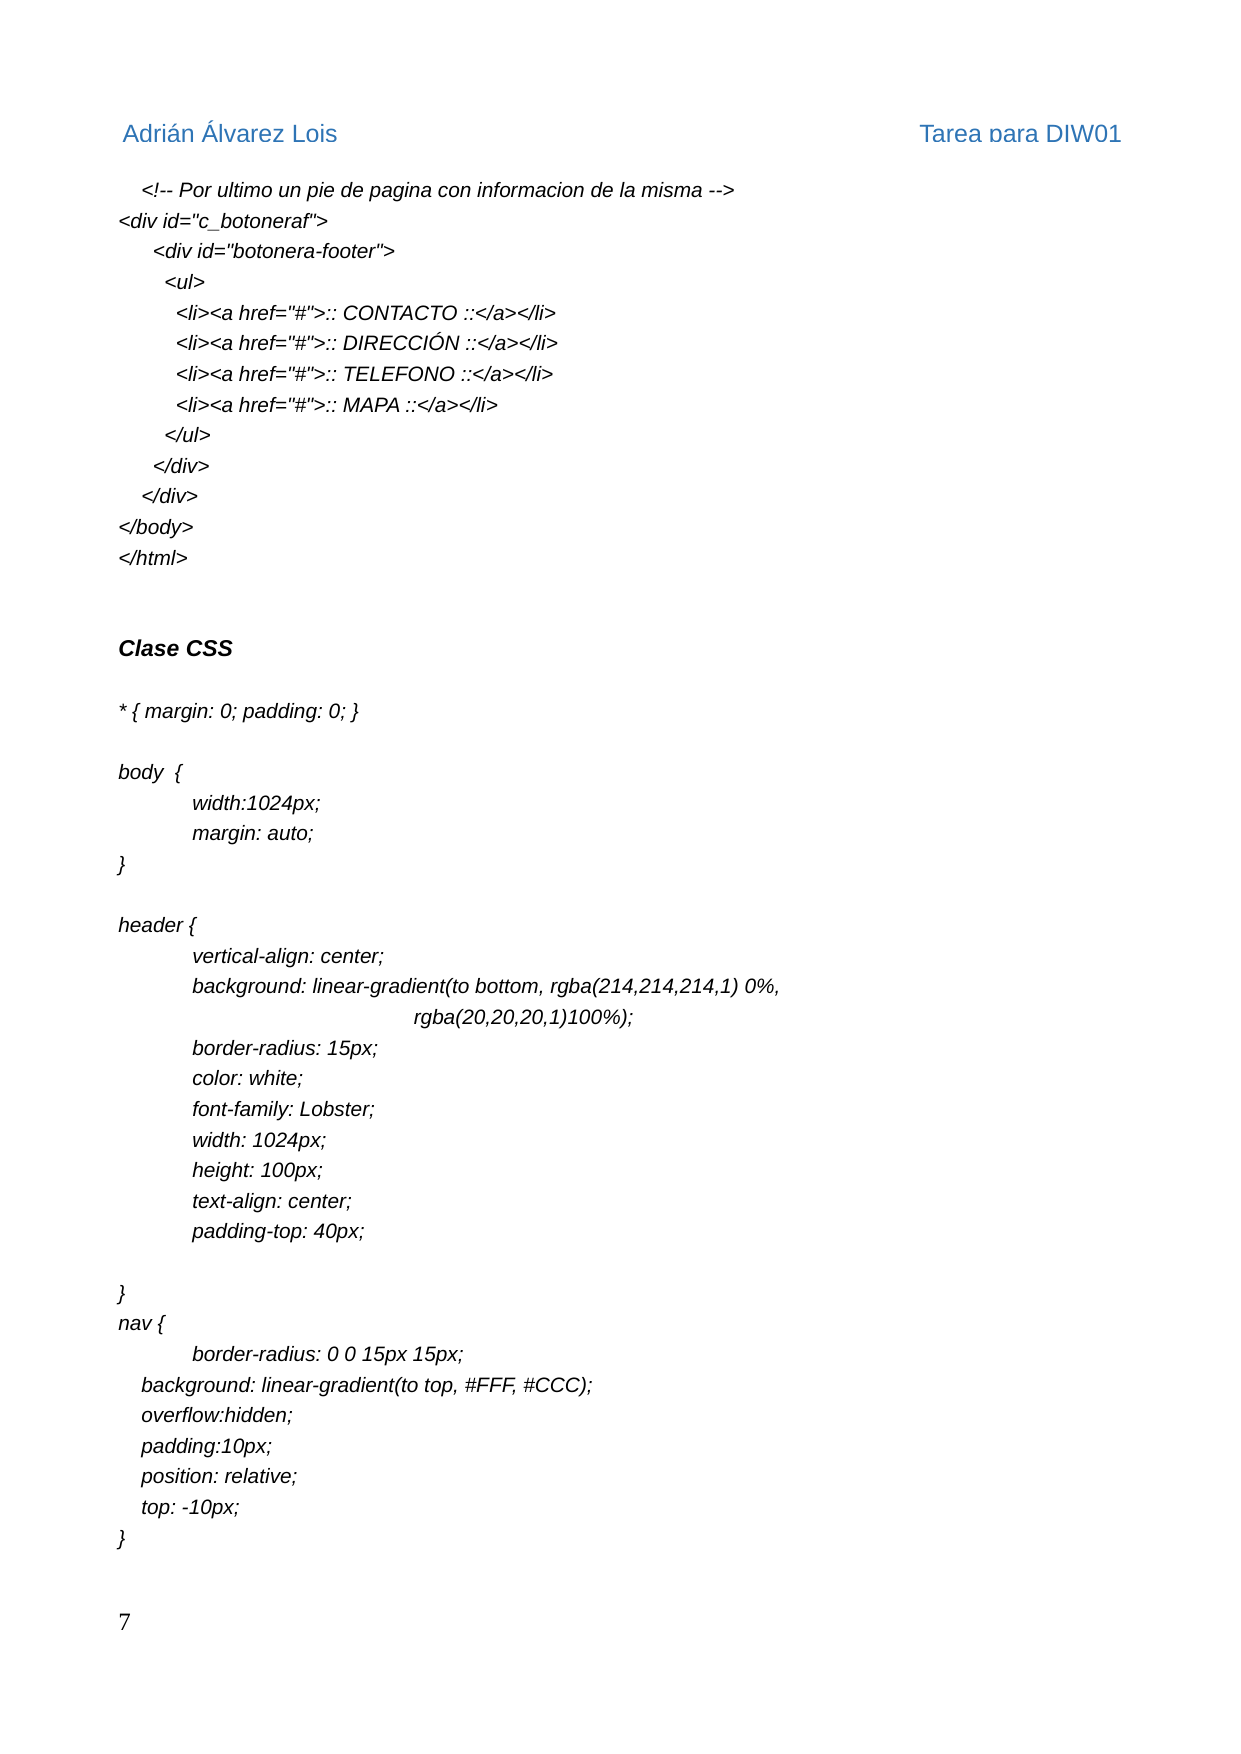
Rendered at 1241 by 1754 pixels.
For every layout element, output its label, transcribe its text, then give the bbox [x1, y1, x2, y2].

text header { [118, 906, 1097, 937]
text nav { [118, 1304, 1097, 1335]
text border-radius: 15px; [118, 1029, 1097, 1059]
text <li><a href="#">:: CONTACTO ::</a></li> [118, 294, 1097, 324]
text * { margin: 0; padding: 0; } [118, 692, 1097, 723]
text overflow:hidden; [118, 1396, 1097, 1427]
text <li><a href="#">:: DIRECCIÓN ::</a></li> [118, 324, 1097, 355]
text width: 1024px; [118, 1121, 1097, 1151]
text top: -10px; [118, 1488, 1097, 1519]
text Clase CSS [118, 631, 1097, 661]
text background: linear-gradient(to top, #FFF, #CCC); [118, 1366, 1097, 1396]
text margin: auto; [118, 814, 1097, 845]
text <!-- Por ultimo un pie de pagina con informacion de la misma --> [118, 171, 1097, 202]
text height: 100px; [118, 1151, 1097, 1182]
text body { [118, 753, 1097, 784]
text vertical-align: center; [118, 937, 1097, 968]
text <ul> [118, 263, 1097, 294]
text </div> [118, 478, 1097, 508]
text color: white; [118, 1059, 1097, 1090]
text </div> [118, 447, 1097, 478]
text text-align: center; [118, 1182, 1097, 1213]
text </body> [118, 508, 1097, 539]
text </html> [118, 539, 1097, 569]
text font-family: Lobster; [118, 1090, 1097, 1121]
text padding:10px; [118, 1427, 1097, 1458]
text <div id="botonera-footer"> [118, 233, 1097, 263]
text </ul> [118, 416, 1097, 447]
text width:1024px; [118, 784, 1097, 814]
text } [118, 1519, 1097, 1549]
text } [118, 1274, 1097, 1304]
text background: linear-gradient(to bottom, rgba(214,214,214,1) 0%, [118, 968, 1097, 998]
text padding-top: 40px; [118, 1213, 1097, 1243]
text <div id="c_botoneraf"> [118, 202, 1097, 233]
text } [118, 845, 1097, 876]
text <li><a href="#">:: MAPA ::</a></li> [118, 386, 1097, 416]
text <li><a href="#">:: TELEFONO ::</a></li> [118, 355, 1097, 386]
text position: relative; [118, 1458, 1097, 1488]
text border-radius: 0 0 15px 15px; [118, 1335, 1097, 1366]
text rgba(20,20,20,1)100%); [118, 998, 1097, 1029]
